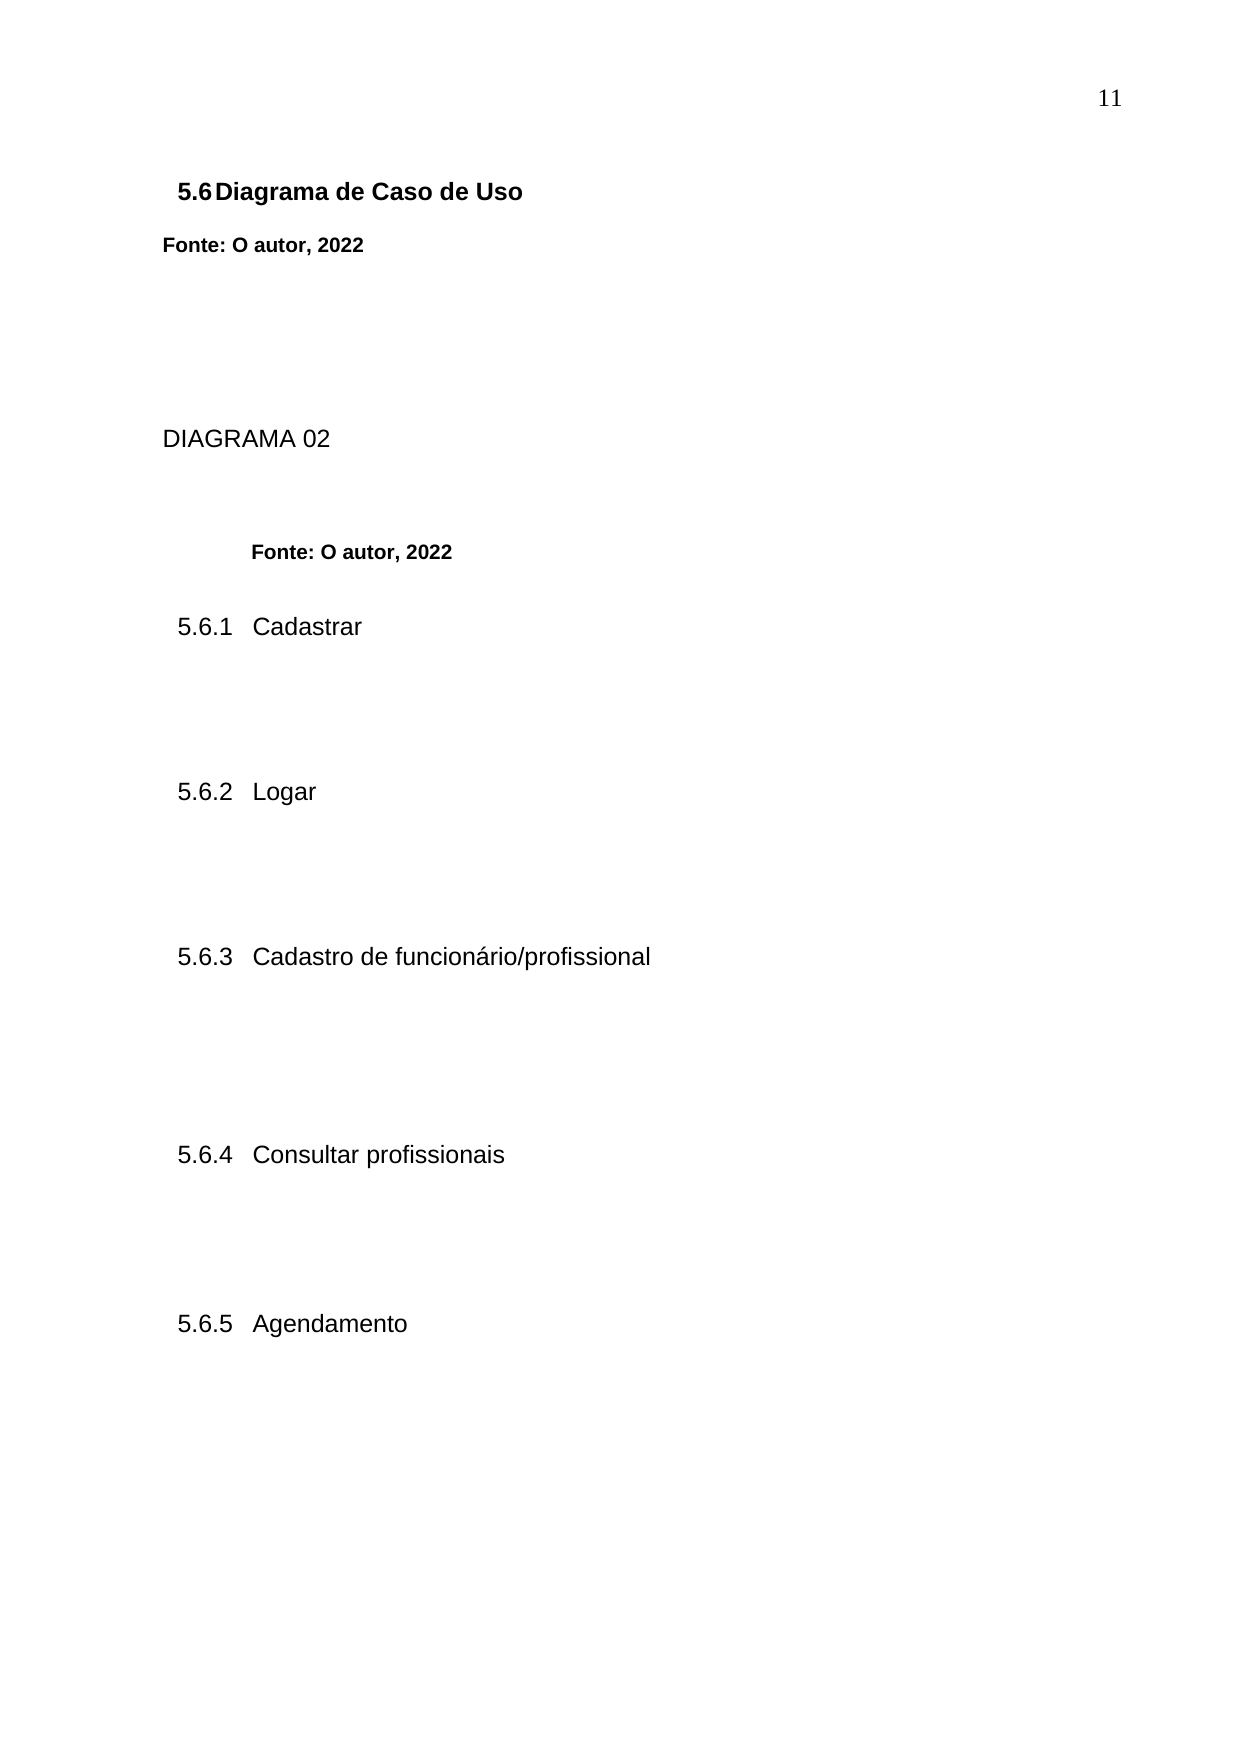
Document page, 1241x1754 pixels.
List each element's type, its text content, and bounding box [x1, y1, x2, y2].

subtitle Diagrama de Caso de Uso [177, 177, 1122, 206]
subtitle Consultar profissionais [177, 1140, 1122, 1169]
subtitle Logar [177, 777, 1122, 806]
subtitle Cadastrar [177, 612, 1122, 641]
text Fonte: O autor, 2022 [177, 539, 1122, 563]
subtitle Agendamento [177, 1309, 1122, 1337]
subtitle Cadastro de funcionário/profissional [177, 942, 1122, 971]
text Fonte: O autor, 2022 [162, 233, 1122, 257]
text DIAGRAMA 02 [162, 424, 1122, 453]
